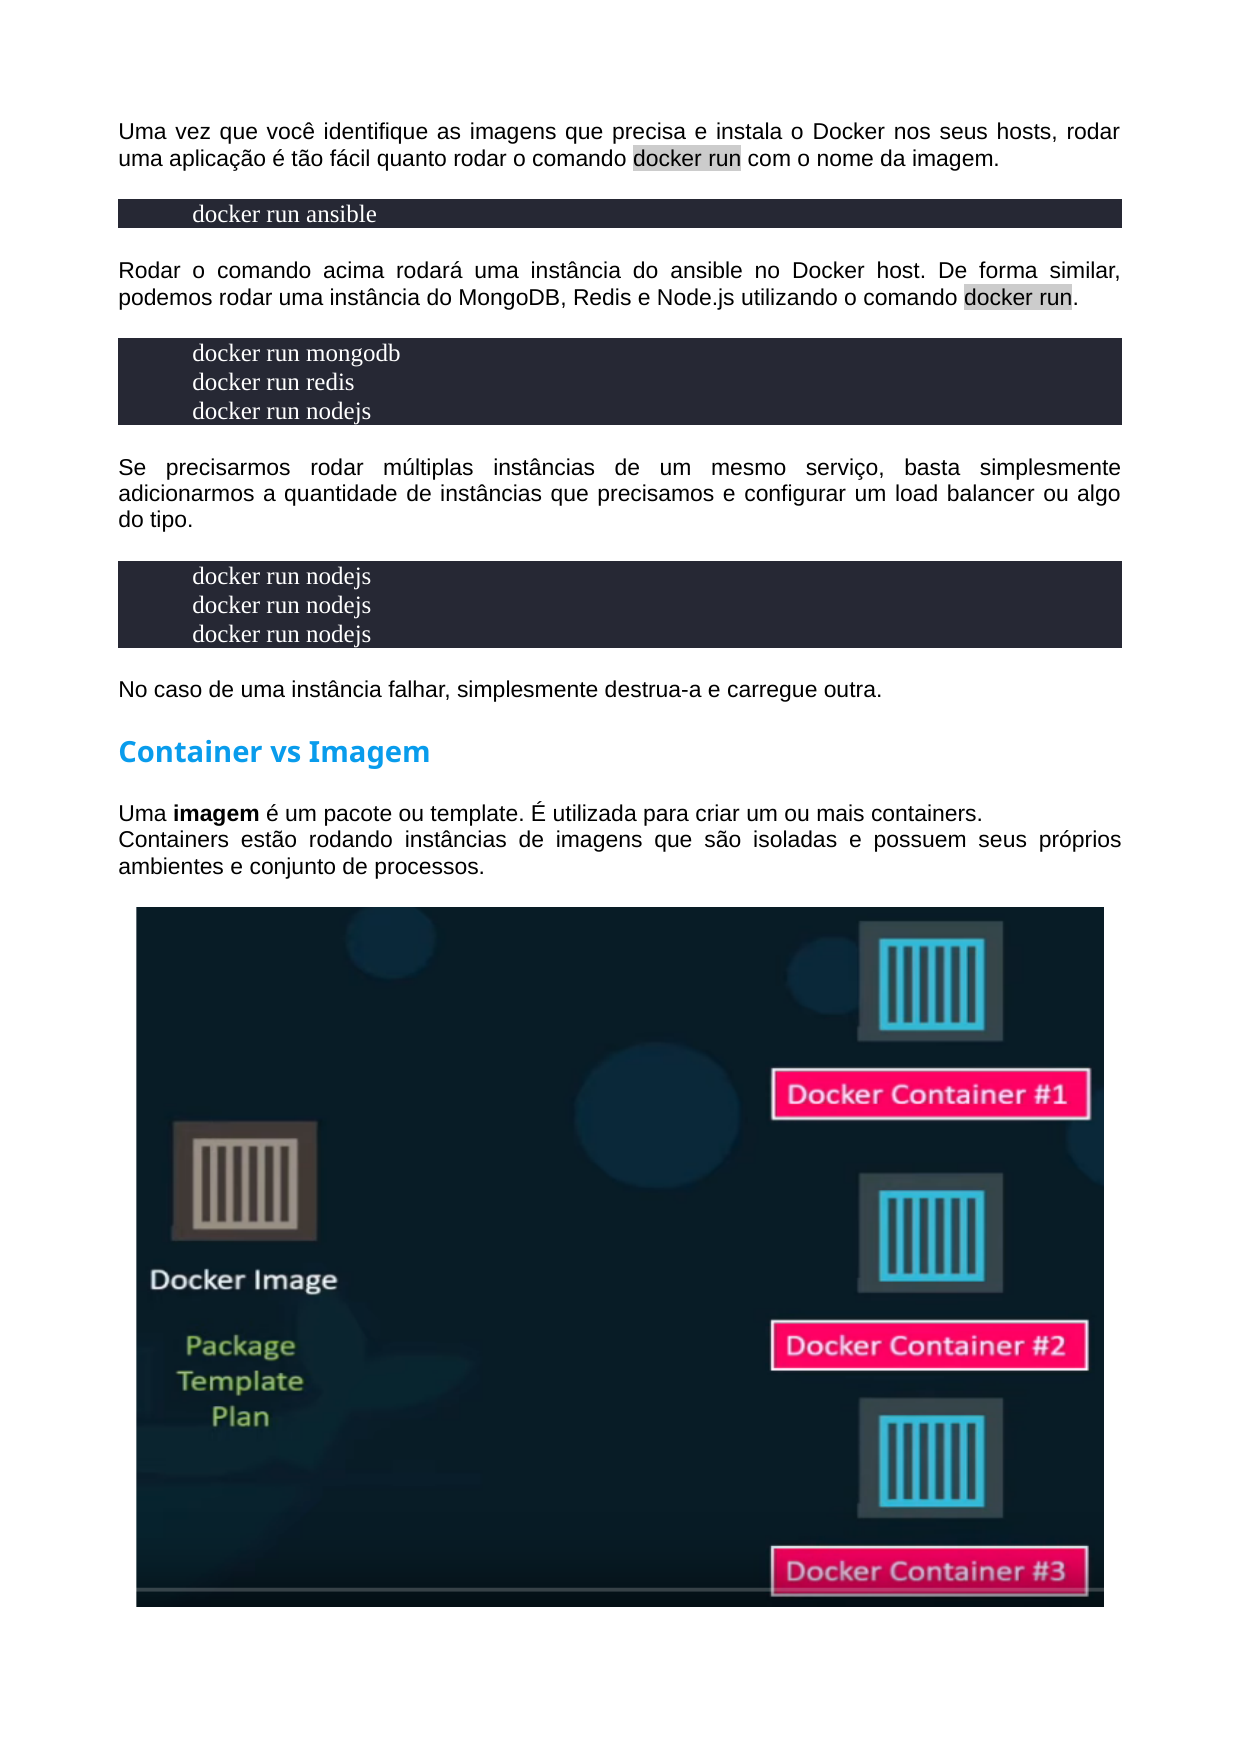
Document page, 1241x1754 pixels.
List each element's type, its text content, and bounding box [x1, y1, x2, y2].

text docker run redis [118, 367, 1122, 396]
text docker run mongodb [118, 338, 1122, 367]
text No caso de uma instância falhar, simplesmente destrua-a e carregue outra. [118, 676, 1122, 703]
text docker run nodejs [118, 590, 1122, 619]
text docker run ansible [118, 199, 1122, 228]
text Uma imagem é um pacote ou template. É utilizada para criar um ou mais containers. [118, 800, 1122, 826]
text Uma vez que você identifique as imagens que precisa e instala o Docker nos seus hosts, rodar uma aplicação é tão fácil quanto rodar o comando docker run com o nome da imagem. [118, 118, 1122, 171]
text docker run nodejs [118, 619, 1122, 648]
text Rodar o comando acima rodará uma instância do ansible no Docker host. De forma similar, podemos rodar uma instância do MongoDB, Redis e Node.js utilizando o comando docker run. [118, 257, 1122, 310]
text docker run nodejs [118, 561, 1122, 590]
text Se precisarmos rodar múltiplas instâncias de um mesmo serviço, basta simplesmente adicionarmos a quantidade de instâncias que precisamos e configurar um load balancer ou algo do tipo. [118, 453, 1122, 533]
picture [136, 907, 1104, 1607]
text Container vs Imagem [118, 731, 1122, 771]
text Containers estão rodando instâncias de imagens que são isoladas e possuem seus próprios ambientes e conjunto de processos. [118, 826, 1122, 879]
text docker run nodejs [118, 396, 1122, 425]
